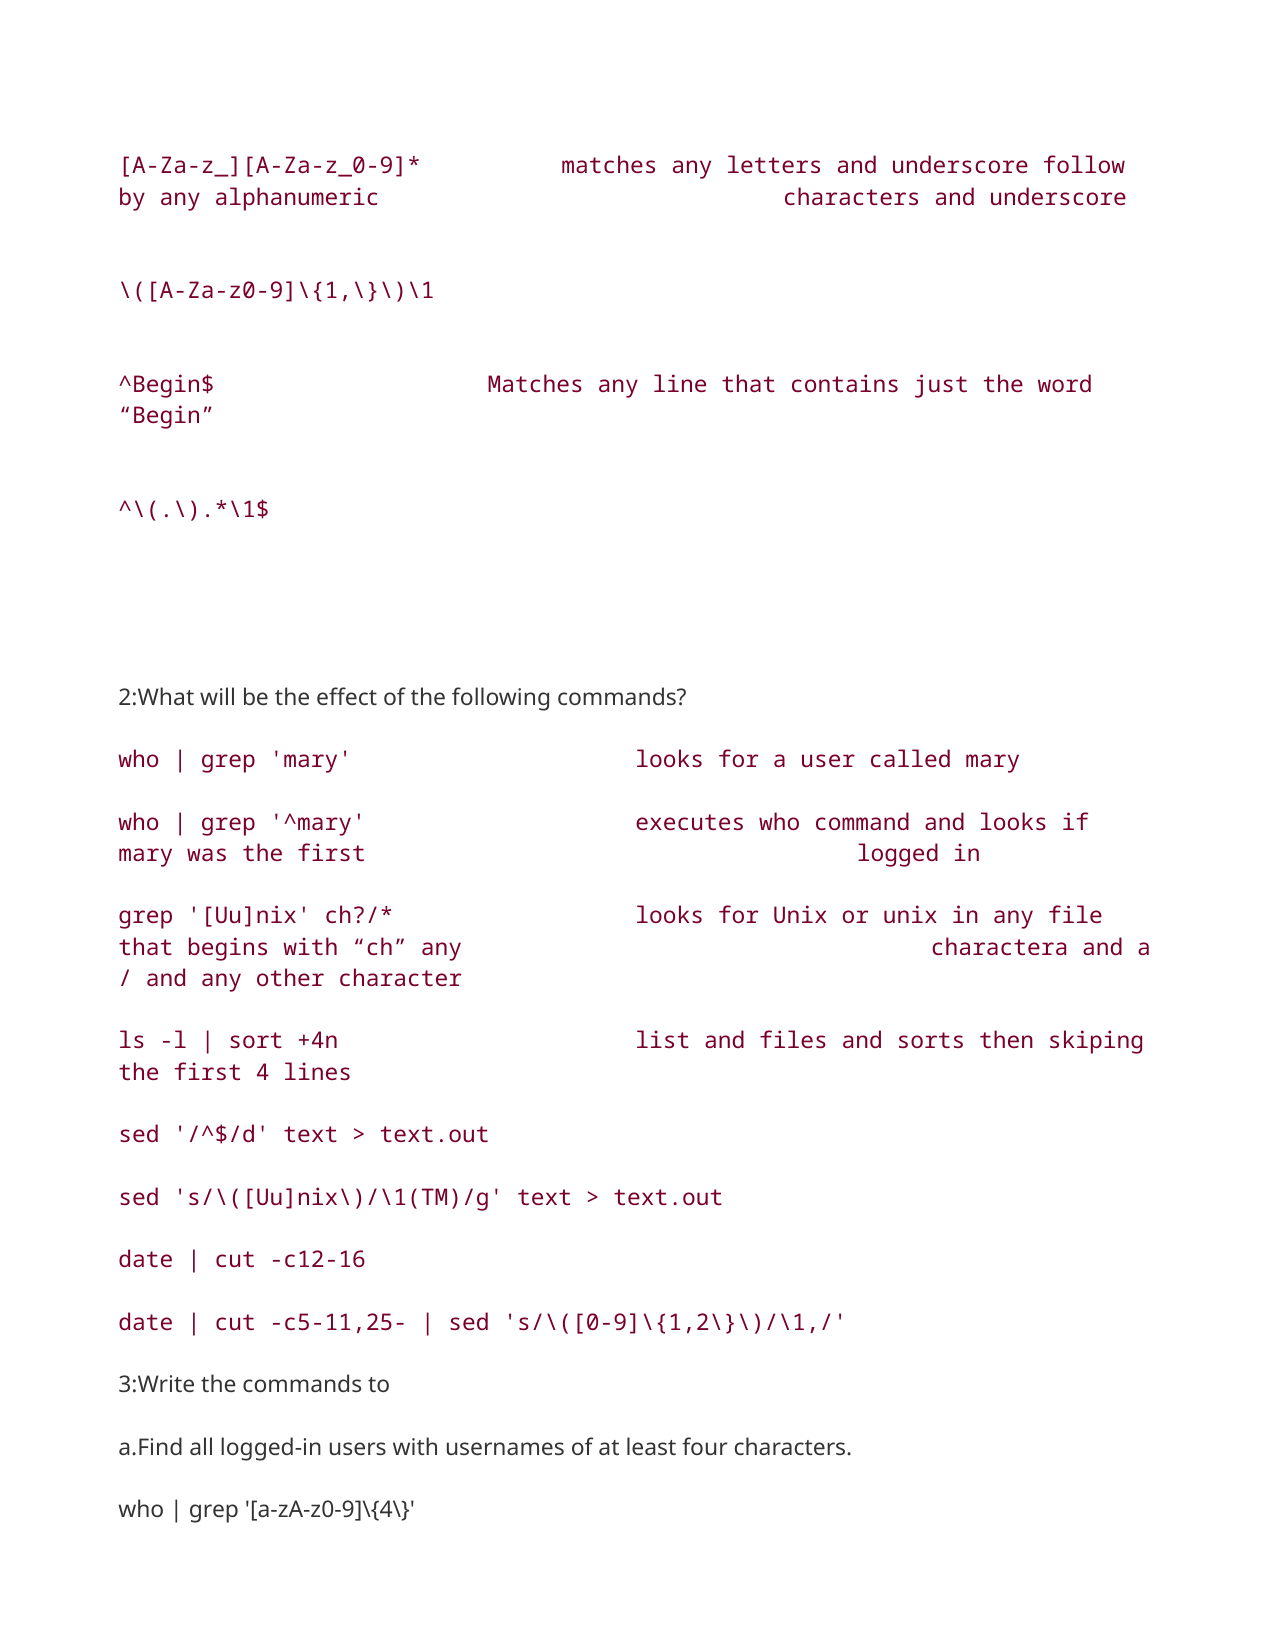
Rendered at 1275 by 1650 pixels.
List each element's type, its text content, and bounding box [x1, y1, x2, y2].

text 3:Write the commands to [118, 1368, 1157, 1399]
text date | cut -c5-11,25- | sed 's/\([0-9]\{1,2\}\)/\1,/' [118, 1306, 1157, 1337]
text a.Find all logged-in users with usernames of at least four characters. [118, 1431, 1157, 1462]
text who | grep '^mary' executes who command and looks if mary was the first logged in [118, 806, 1157, 868]
text ls -l | sort +4n list and files and sorts then skiping the first 4 lines [118, 1024, 1157, 1087]
text grep '[Uu]nix' ch?/* looks for Unix or unix in any file that begins with “ch” any charactera and a / and any other character [118, 899, 1157, 993]
text sed 's/\([Uu]nix\)/\1(TM)/g' text > text.out [118, 1181, 1157, 1212]
text 2:What will be the effect of the following commands? [118, 681, 1157, 712]
text who | grep '[a-zA-z0-9]\{4\}' [118, 1493, 1157, 1524]
text \([A-Za-z0-9]\{1,\}\)\1 [118, 274, 1157, 306]
text date | cut -c12-16 [118, 1243, 1157, 1274]
text [A-Za-z_][A-Za-z_0-9]* matches any letters and underscore follow by any alphanumeric characters and underscore [118, 149, 1157, 212]
text ^\(.\).*\1$ [118, 493, 1157, 524]
text ^Begin$ Matches any line that contains just the word “Begin” [118, 368, 1157, 431]
text sed '/^$/d' text > text.out [118, 1118, 1157, 1149]
text who | grep 'mary' looks for a user called mary [118, 743, 1157, 774]
